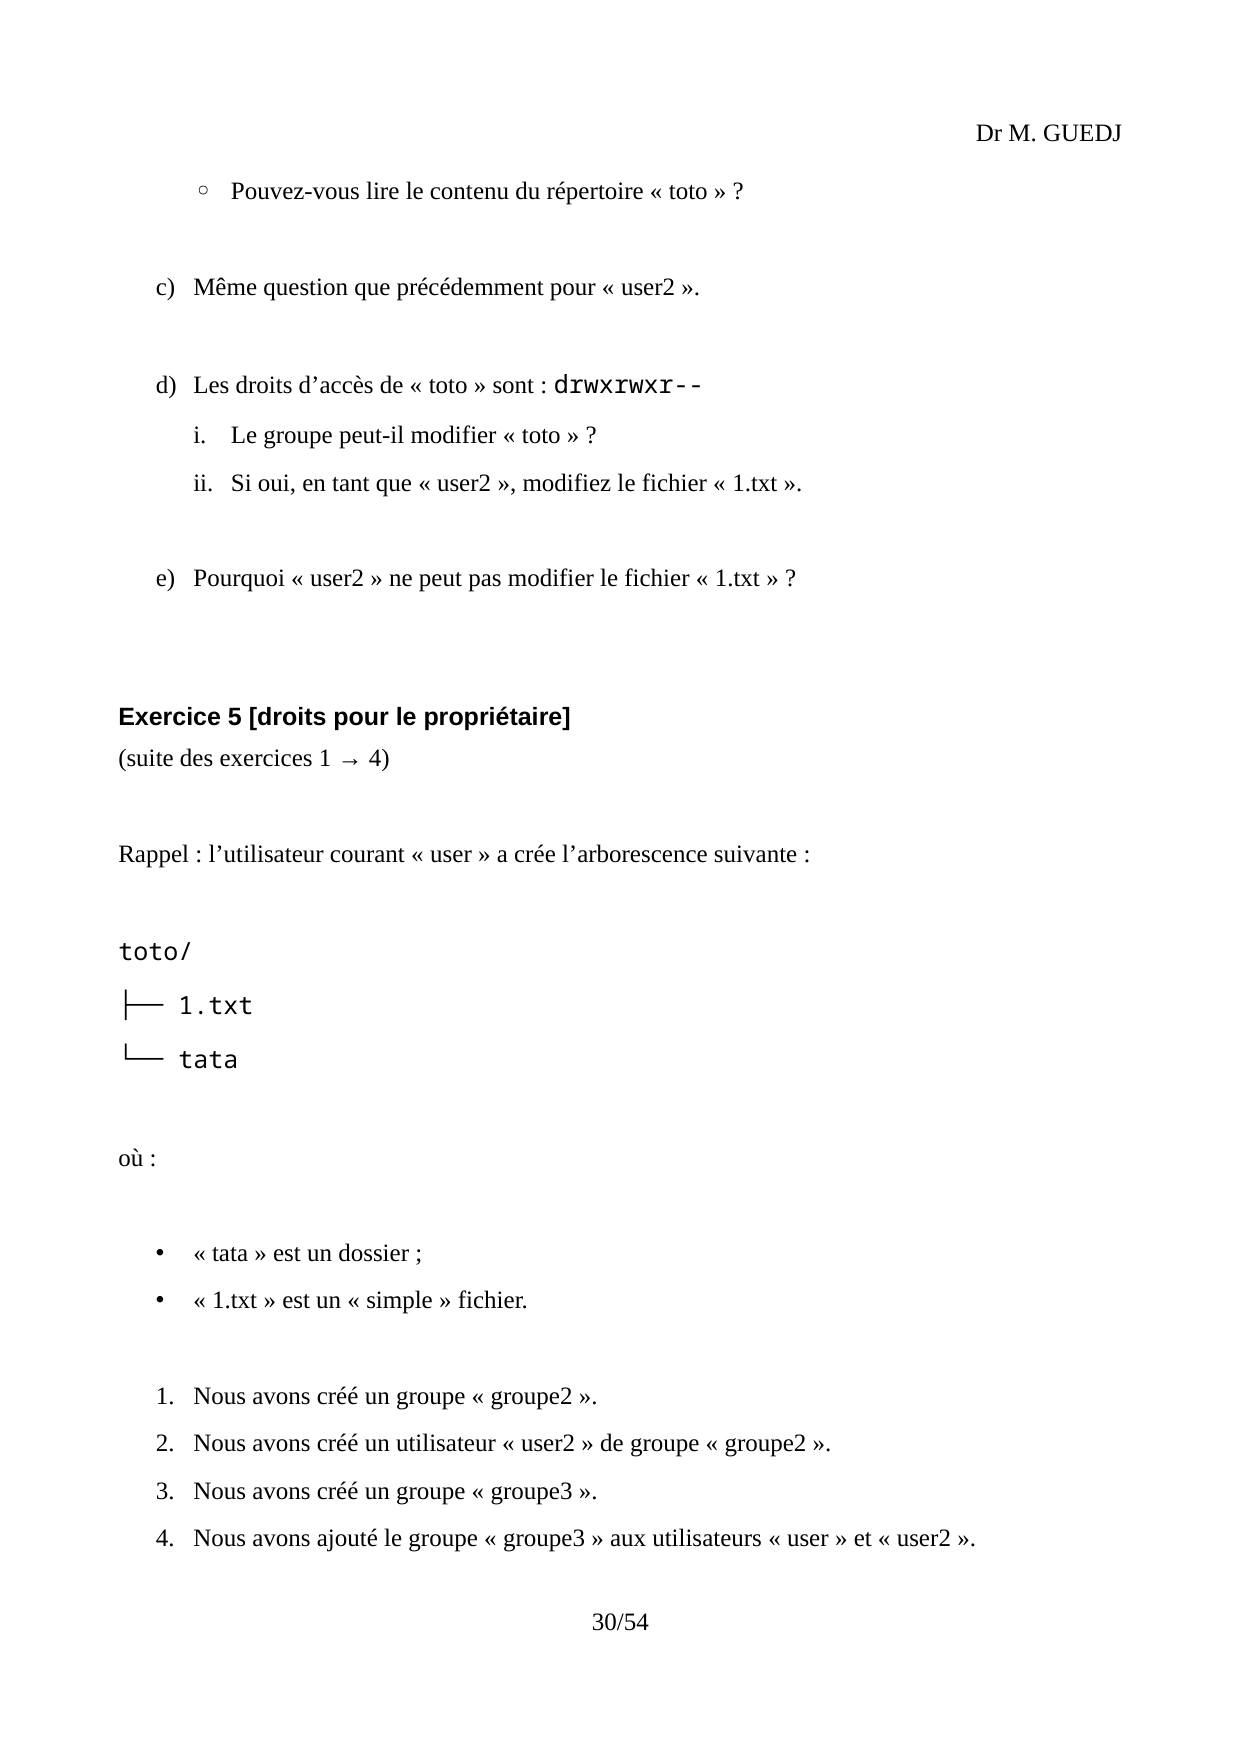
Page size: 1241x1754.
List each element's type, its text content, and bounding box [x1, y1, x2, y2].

list Nous avons ajouté le groupe « groupe3 » aux utilisateurs « user » et « user2 ». [156, 1523, 1122, 1552]
list Même question que précédemment pour « user2 ». [156, 272, 1122, 300]
list Pouvez-vous lire le contenu du répertoire « toto » ? [193, 176, 1122, 205]
text ├── 1.txt [118, 988, 1122, 1022]
text └── tata [118, 1041, 1122, 1075]
text Rappel : l’utilisateur courant « user » a crée l’arborescence suivante : [118, 839, 1122, 867]
text Exercice 5 [droits pour le propriétaire] [118, 702, 1122, 731]
list « 1.txt » est un « simple » fichier. [156, 1286, 1122, 1314]
list Nous avons créé un utilisateur « user2 » de groupe « groupe2 ». [156, 1428, 1122, 1457]
text où : [118, 1143, 1122, 1171]
text toto/ [118, 934, 1122, 968]
list Le groupe peut-il modifier « toto » ? [193, 421, 1122, 449]
list Nous avons créé un groupe « groupe2 ». [156, 1381, 1122, 1409]
list Si oui, en tant que « user2 », modifiez le fichier « 1.txt ». [193, 468, 1122, 497]
list Nous avons créé un groupe « groupe3 ». [156, 1476, 1122, 1505]
text (suite des exercices 1 → 4) [118, 743, 1122, 772]
list Pourquoi « user2 » ne peut pas modifier le fichier « 1.txt » ? [156, 563, 1122, 592]
list Les droits d’accès de « toto » sont : drwxrwxr-- [156, 367, 1122, 401]
list « tata » est un dossier ; [156, 1238, 1122, 1267]
